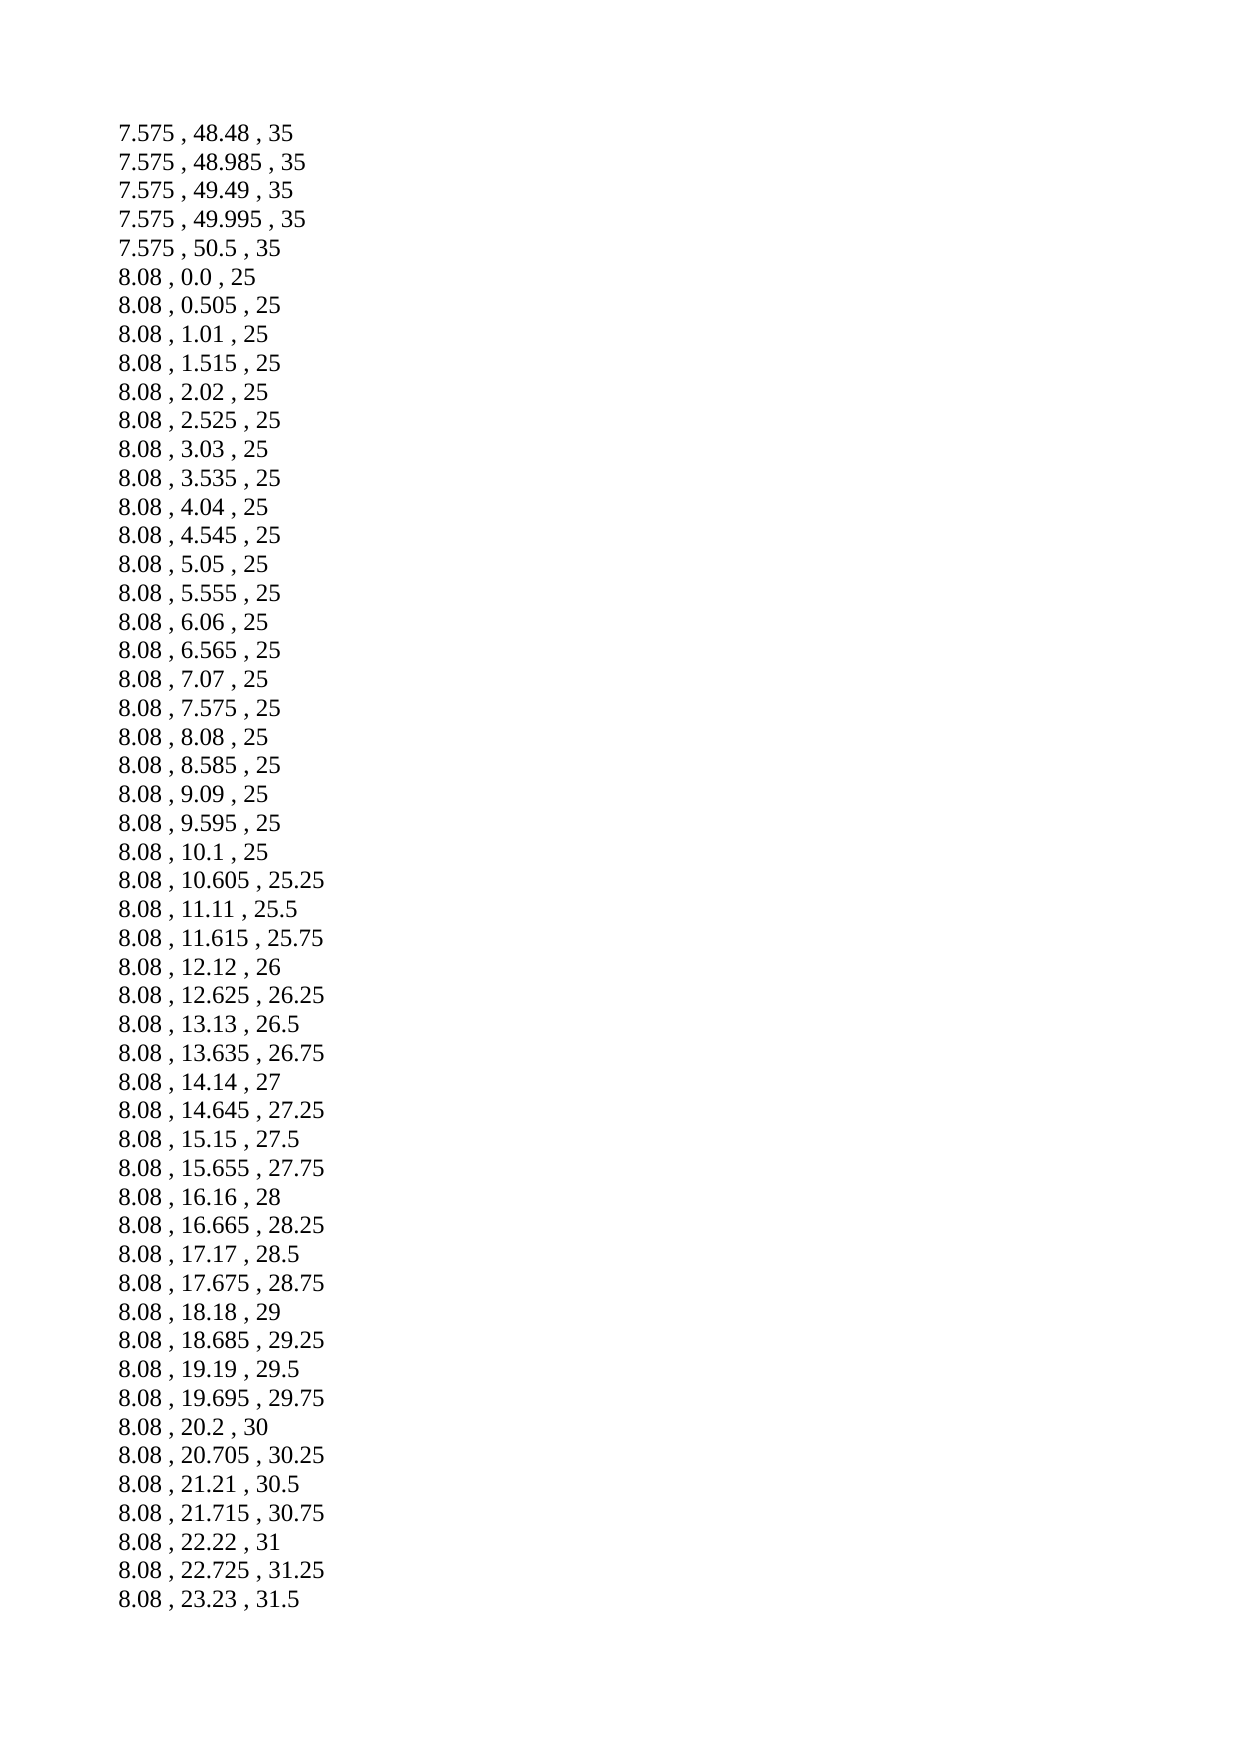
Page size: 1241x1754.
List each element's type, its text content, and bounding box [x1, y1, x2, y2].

text 8.08 , 18.18 , 29 [118, 1297, 1122, 1326]
text 8.08 , 4.545 , 25 [118, 521, 1122, 549]
text 8.08 , 21.21 , 30.5 [118, 1469, 1122, 1498]
text 8.08 , 3.535 , 25 [118, 463, 1122, 492]
text 8.08 , 10.1 , 25 [118, 837, 1122, 866]
text 8.08 , 18.685 , 29.25 [118, 1326, 1122, 1354]
text 8.08 , 7.575 , 25 [118, 693, 1122, 722]
text 8.08 , 19.19 , 29.5 [118, 1354, 1122, 1383]
text 8.08 , 22.725 , 31.25 [118, 1556, 1122, 1584]
text 8.08 , 8.585 , 25 [118, 751, 1122, 779]
text 8.08 , 11.11 , 25.5 [118, 894, 1122, 923]
text 8.08 , 2.02 , 25 [118, 377, 1122, 406]
text 8.08 , 21.715 , 30.75 [118, 1498, 1122, 1527]
text 8.08 , 0.0 , 25 [118, 262, 1122, 291]
text 8.08 , 11.615 , 25.75 [118, 923, 1122, 952]
text 8.08 , 8.08 , 25 [118, 722, 1122, 751]
text 8.08 , 9.595 , 25 [118, 808, 1122, 837]
text 7.575 , 49.995 , 35 [118, 204, 1122, 233]
text 8.08 , 17.675 , 28.75 [118, 1268, 1122, 1297]
text 8.08 , 15.655 , 27.75 [118, 1153, 1122, 1182]
text 8.08 , 14.645 , 27.25 [118, 1096, 1122, 1124]
text 8.08 , 5.05 , 25 [118, 549, 1122, 578]
text 8.08 , 6.565 , 25 [118, 636, 1122, 664]
text 8.08 , 1.01 , 25 [118, 319, 1122, 348]
text 8.08 , 10.605 , 25.25 [118, 866, 1122, 894]
text 8.08 , 1.515 , 25 [118, 348, 1122, 377]
text 8.08 , 13.13 , 26.5 [118, 1009, 1122, 1038]
text 8.08 , 7.07 , 25 [118, 664, 1122, 693]
text 7.575 , 48.985 , 35 [118, 147, 1122, 176]
text 8.08 , 20.2 , 30 [118, 1412, 1122, 1441]
text 8.08 , 23.23 , 31.5 [118, 1584, 1122, 1613]
text 7.575 , 49.49 , 35 [118, 176, 1122, 204]
text 8.08 , 2.525 , 25 [118, 406, 1122, 434]
text 8.08 , 17.17 , 28.5 [118, 1239, 1122, 1268]
text 8.08 , 13.635 , 26.75 [118, 1038, 1122, 1067]
text 8.08 , 5.555 , 25 [118, 578, 1122, 607]
text 8.08 , 16.665 , 28.25 [118, 1211, 1122, 1239]
text 8.08 , 4.04 , 25 [118, 492, 1122, 521]
text 7.575 , 48.48 , 35 [118, 118, 1122, 147]
text 8.08 , 15.15 , 27.5 [118, 1124, 1122, 1153]
text 8.08 , 19.695 , 29.75 [118, 1383, 1122, 1412]
text 8.08 , 12.625 , 26.25 [118, 981, 1122, 1009]
text 8.08 , 0.505 , 25 [118, 291, 1122, 319]
text 8.08 , 16.16 , 28 [118, 1182, 1122, 1211]
text 8.08 , 12.12 , 26 [118, 952, 1122, 981]
text 8.08 , 3.03 , 25 [118, 434, 1122, 463]
text 8.08 , 6.06 , 25 [118, 607, 1122, 636]
text 8.08 , 20.705 , 30.25 [118, 1441, 1122, 1469]
text 8.08 , 9.09 , 25 [118, 779, 1122, 808]
text 8.08 , 22.22 , 31 [118, 1527, 1122, 1556]
text 7.575 , 50.5 , 35 [118, 233, 1122, 262]
text 8.08 , 14.14 , 27 [118, 1067, 1122, 1096]
